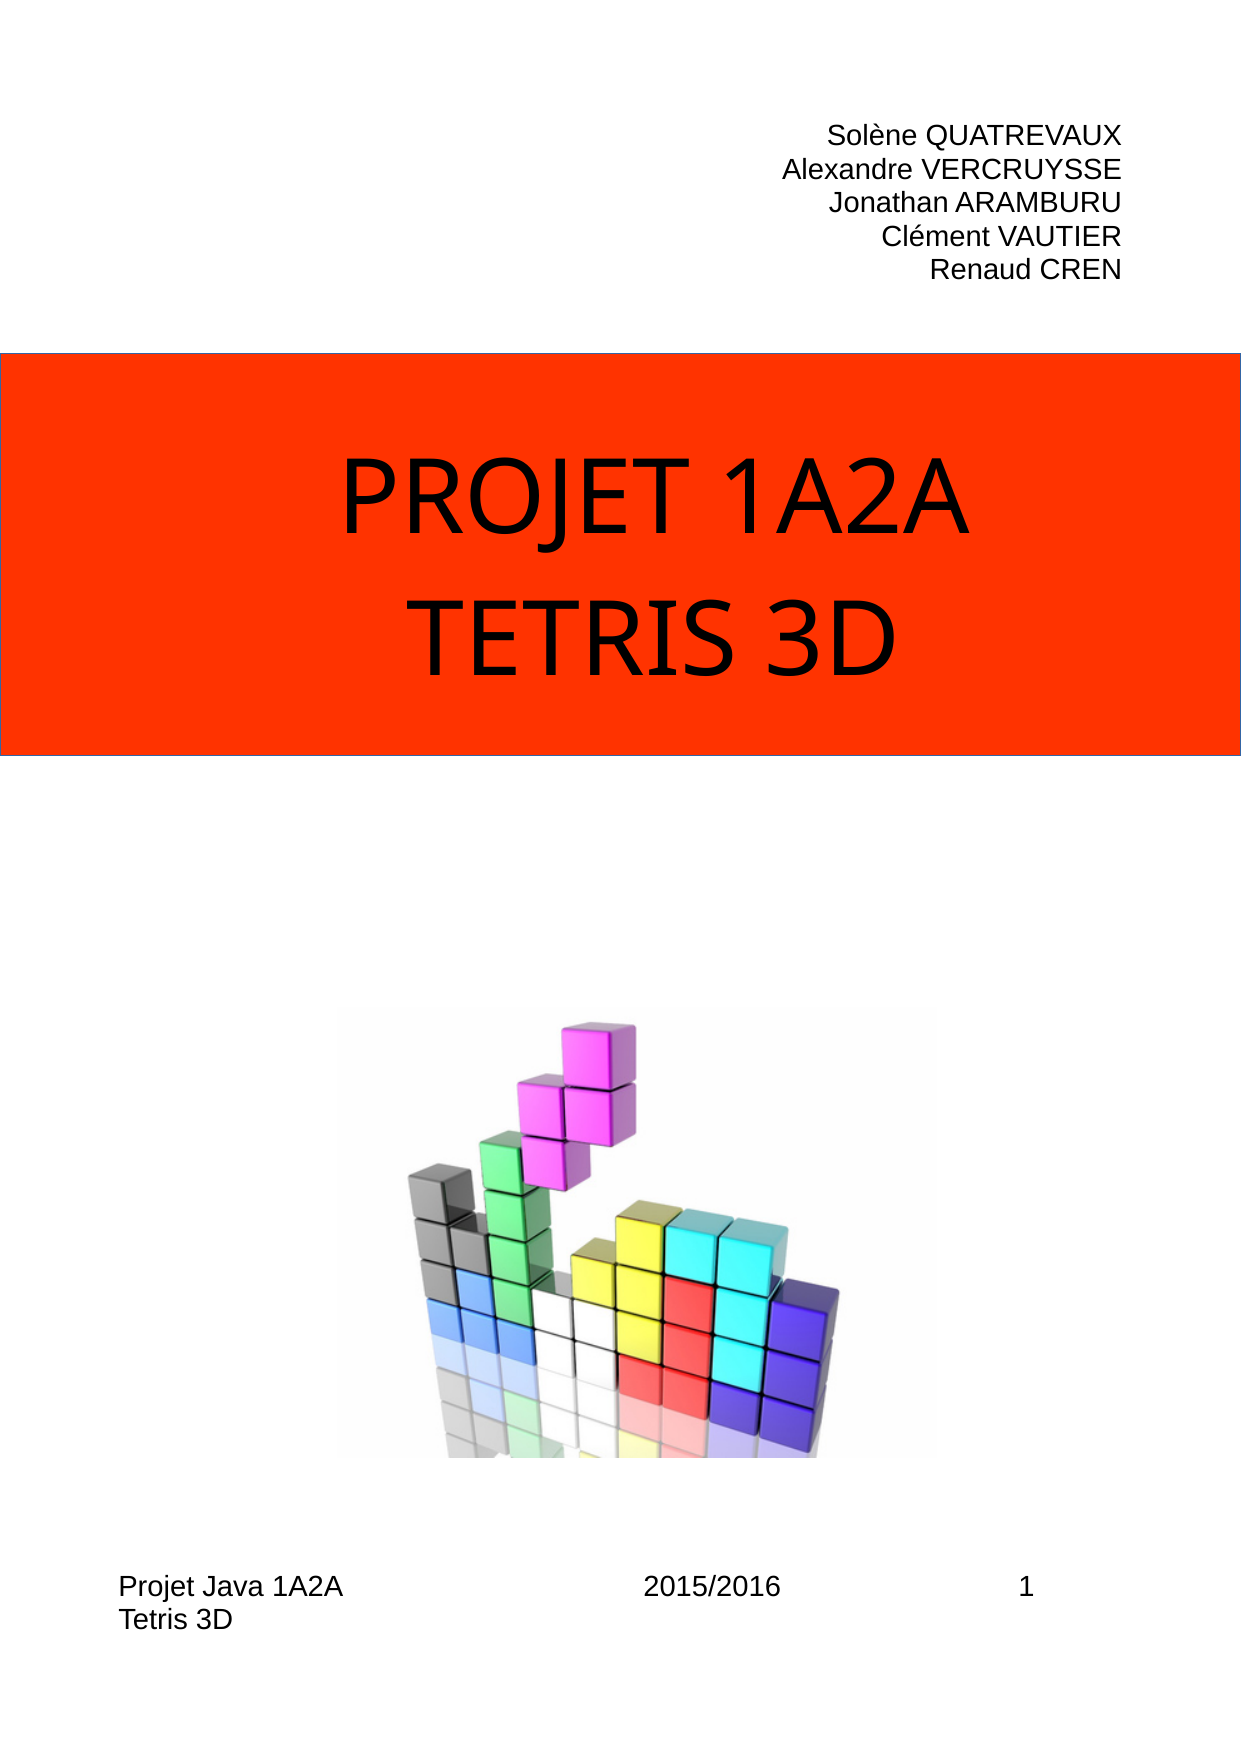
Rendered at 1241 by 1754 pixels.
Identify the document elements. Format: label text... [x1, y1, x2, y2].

text Renaud CREN [118, 252, 1122, 286]
text Clément VAUTIER [118, 219, 1122, 252]
picture [336, 1007, 937, 1458]
text Jonathan ARAMBURU [118, 185, 1122, 219]
text Solène QUATREVAUX [118, 118, 1122, 152]
text Alexandre VERCRUYSSE [118, 152, 1122, 185]
